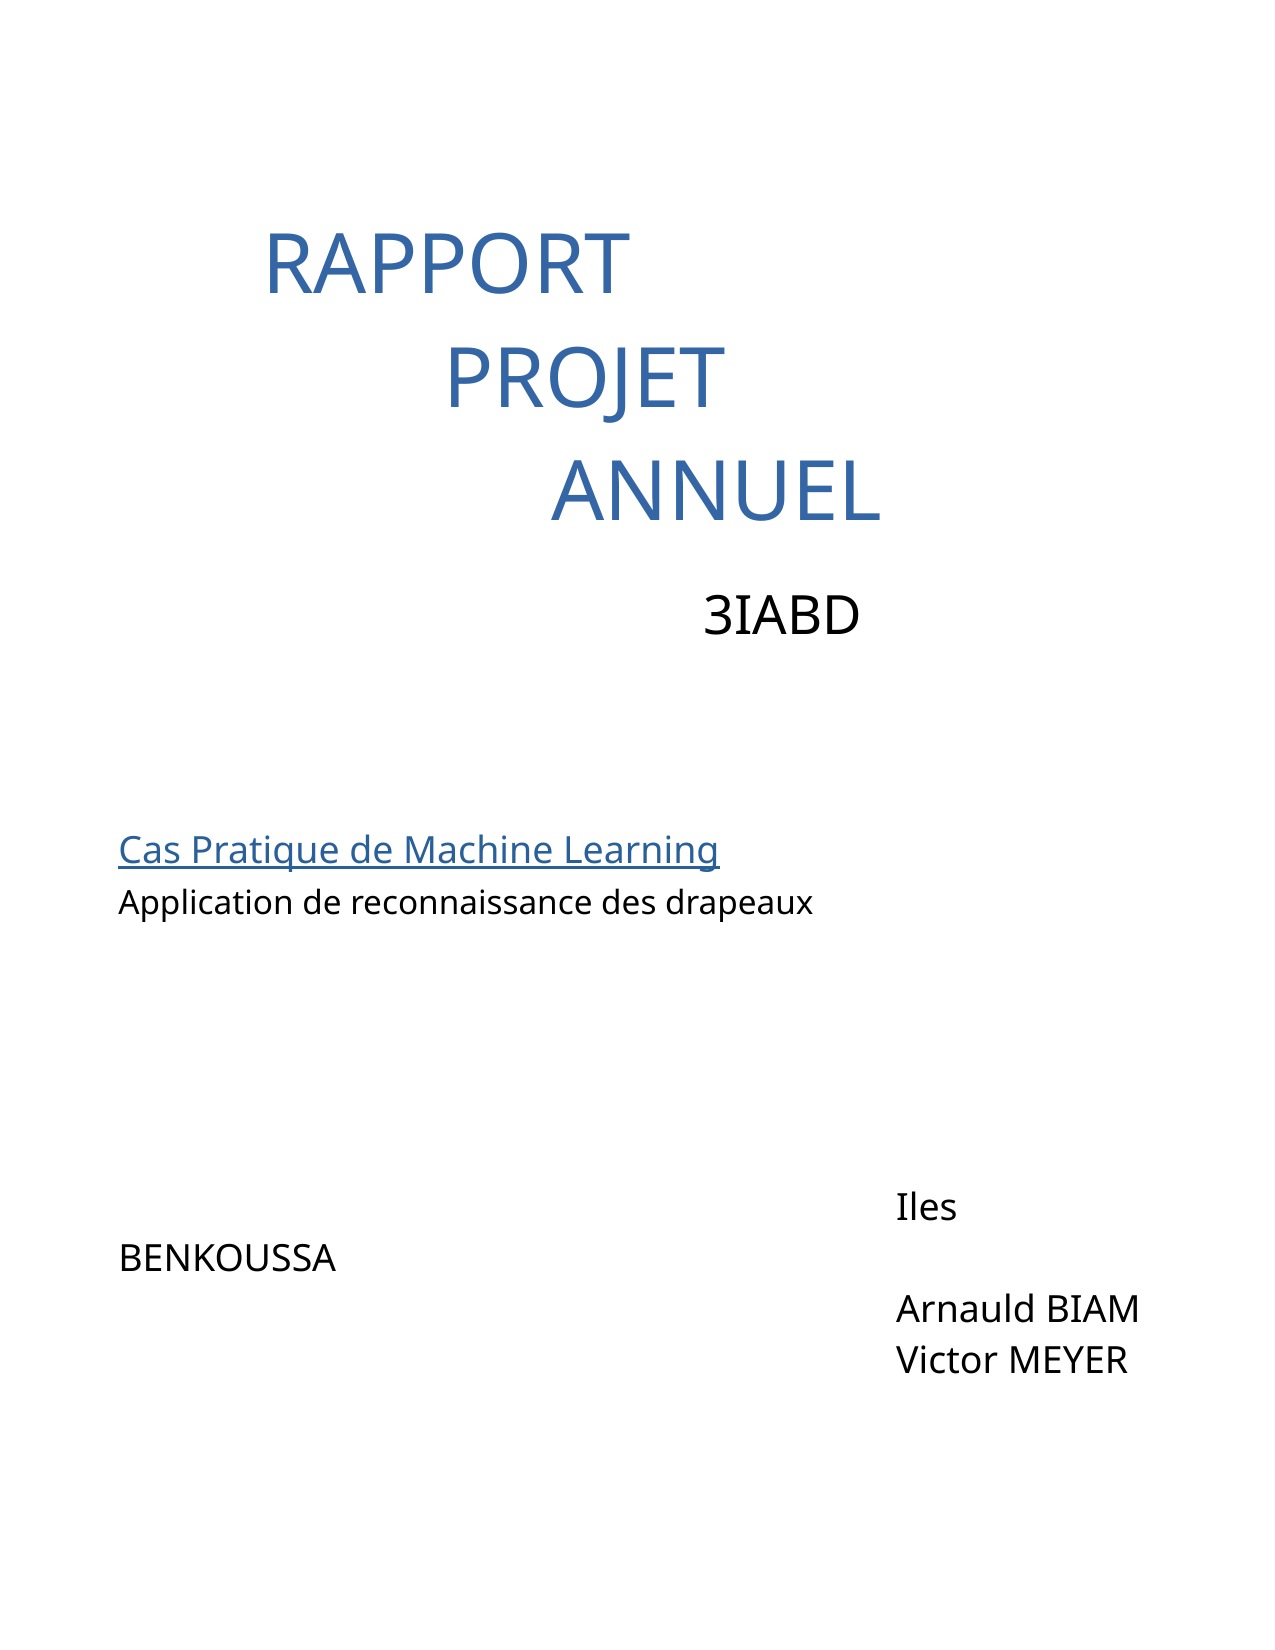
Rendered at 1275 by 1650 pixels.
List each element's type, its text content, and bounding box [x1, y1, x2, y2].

text ANNUEL [118, 431, 1157, 545]
text RAPPORT [118, 204, 1157, 318]
text Victor MEYER [118, 1333, 1157, 1384]
text Application de reconnaissance des drapeaux [118, 874, 1157, 925]
text PROJET [118, 318, 1157, 431]
text Cas Pratique de Machine Learning [118, 823, 1157, 874]
text 3IABD [118, 545, 1157, 658]
text Iles BENKOUSSA [118, 1180, 1157, 1282]
text Arnauld BIAM [118, 1282, 1157, 1333]
